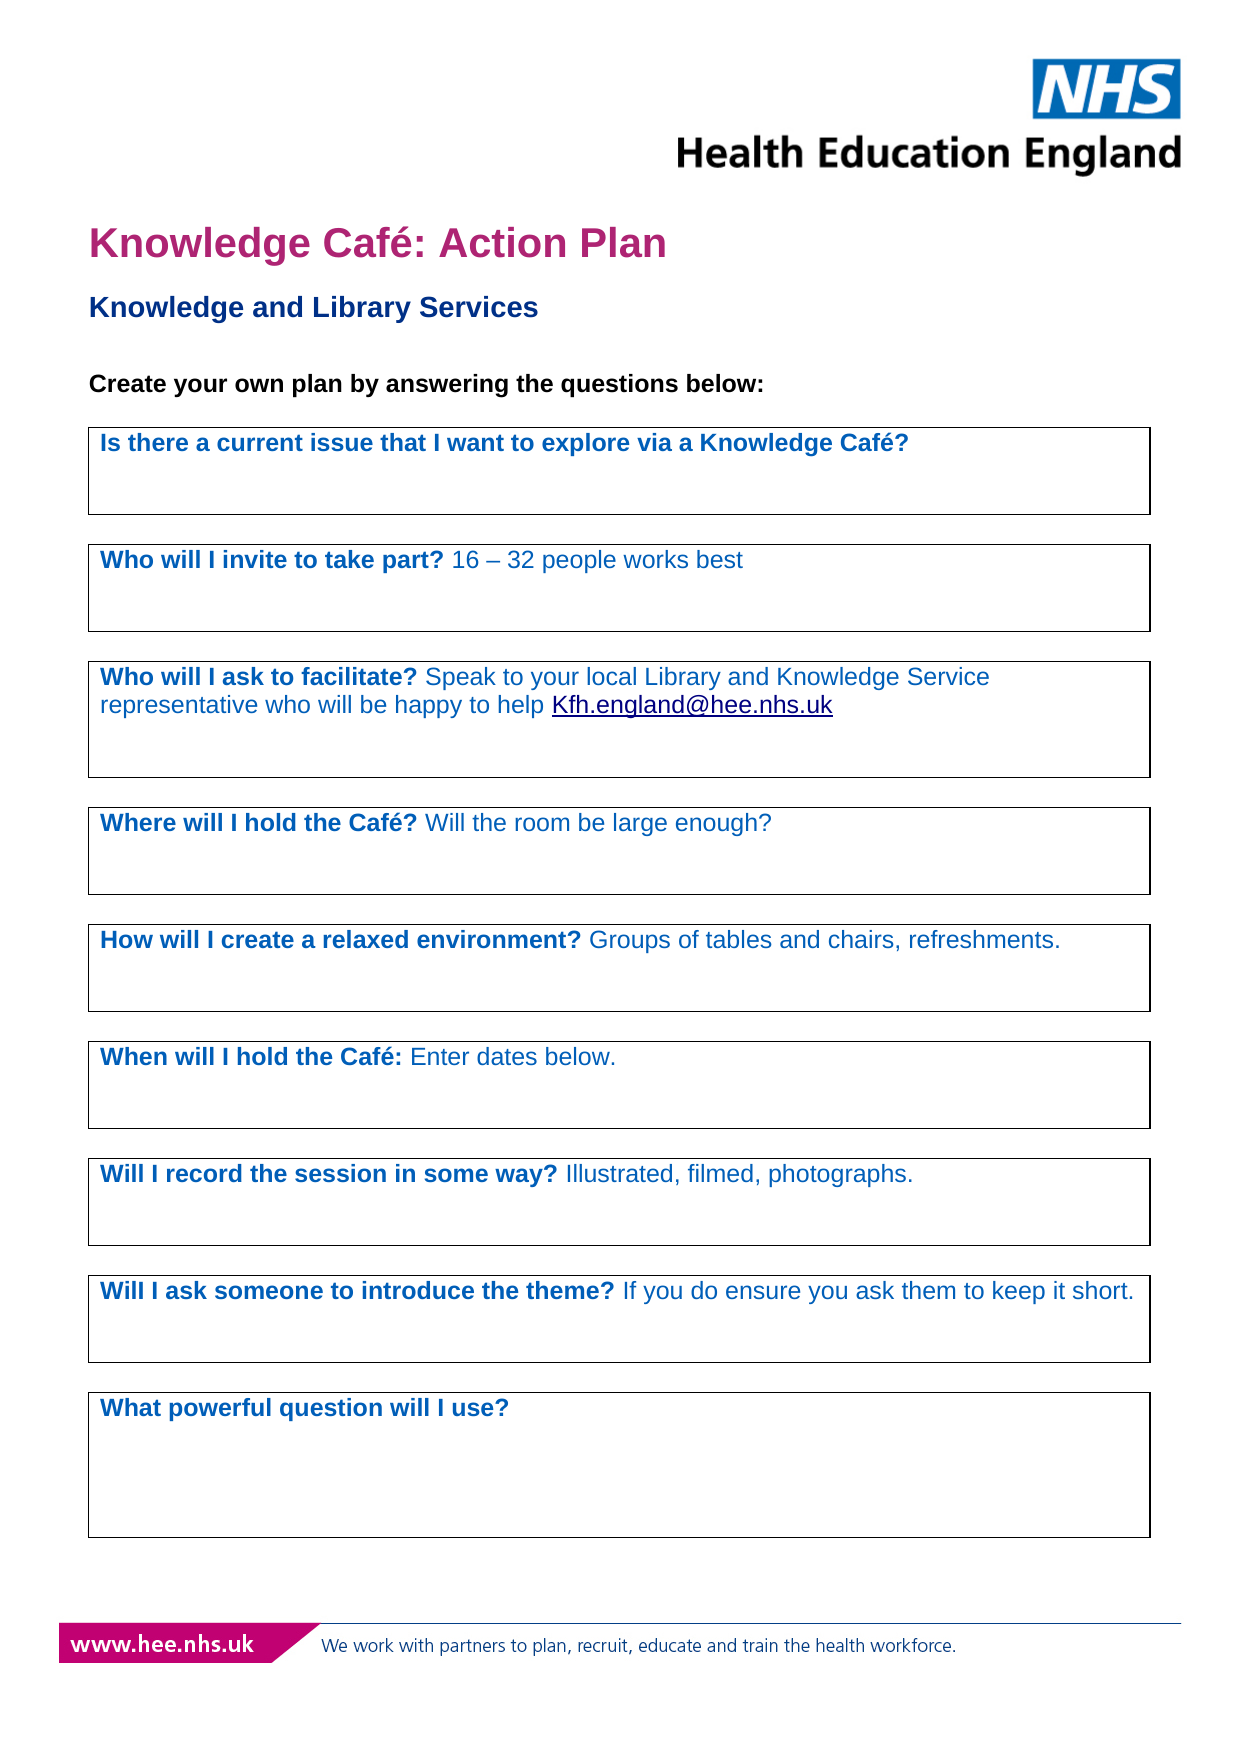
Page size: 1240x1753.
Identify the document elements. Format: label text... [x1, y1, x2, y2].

table_header What powerful question will I use? [89, 1393, 1149, 1537]
table_header Will I record the session in some way? Illustrated, filmed, photographs. [89, 1159, 1149, 1245]
table_header WilI I ask someone to introduce the theme? If you do ensure you ask them to keep it short. [89, 1276, 1149, 1362]
table_header When will I hold the Café: Enter dates below. [89, 1042, 1149, 1128]
table_header Is there a current issue that I want to explore via a Knowledge Café? [89, 428, 1149, 514]
table_header Who will I invite to take part? 16 – 32 people works best [89, 545, 1149, 631]
table_header How will I create a relaxed environment? Groups of tables and chairs, refreshments. [89, 925, 1149, 1011]
text Knowledge Café: Action Plan [89, 218, 1151, 266]
text Create your own plan by answering the questions below: [89, 369, 1151, 398]
text Knowledge and Library Services [89, 290, 1151, 323]
table_header Who will I ask to facilitate? Speak to your local Library and Knowledge Service representative who will be happy to help Kfh.england@hee.nhs.uk [89, 662, 1149, 777]
table_header Where will I hold the Café? Will the room be large enough? [89, 808, 1149, 894]
